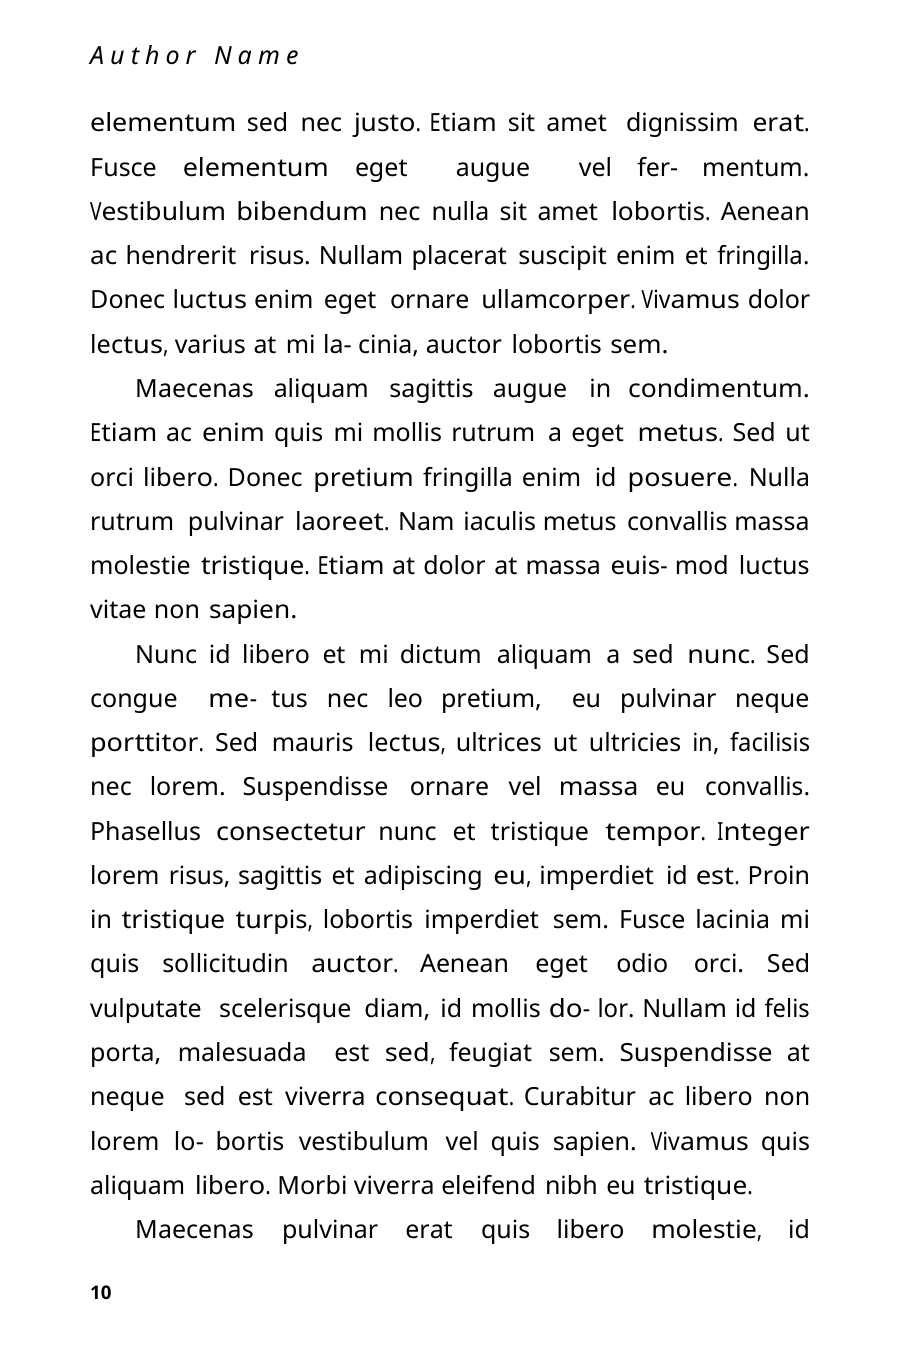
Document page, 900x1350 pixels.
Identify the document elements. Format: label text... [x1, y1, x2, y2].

text elementum sed nec justo. Etiam sit amet dignissim erat. Fusce elementum eget augue vel fer- mentum. Vestibulum bibendum nec nulla sit amet lobortis. Aenean ac hendrerit risus. Nullam placerat suscipit enim et fringilla. Donec luctus enim eget ornare ullamcorper. Vivamus dolor lectus, varius at mi la- cinia, auctor lobortis sem. [90, 105, 810, 360]
text Maecenas aliquam sagittis augue in condimentum. Etiam ac enim quis mi mollis rutrum a eget metus. Sed ut orci libero. Donec pretium fringilla enim id posuere. Nulla rutrum pulvinar laoreet. Nam iaculis metus convallis massa molestie tristique. Etiam at dolor at massa euis- mod luctus vitae non sapien. [90, 371, 810, 626]
text Maecenas pulvinar erat quis libero molestie, id [90, 1212, 810, 1246]
text Nunc id libero et mi dictum aliquam a sed nunc. Sed congue me- tus nec leo pretium, eu pulvinar neque porttitor. Sed mauris lectus, ultrices ut ultricies in, facilisis nec lorem. Suspendisse ornare vel massa eu convallis. Phasellus consectetur nunc et tristique tempor. Integer lorem risus, sagittis et adipiscing eu, imperdiet id est. Proin in tristique turpis, lobortis imperdiet sem. Fusce lacinia mi quis sollicitudin auctor. Aenean eget odio orci. Sed vulputate scelerisque diam, id mollis do- lor. Nullam id felis porta, malesuada est sed, feugiat sem. Suspendisse at neque sed est viverra consequat. Curabitur ac libero non lorem lo- bortis vestibulum vel quis sapien. Vivamus quis aliquam libero. Morbi viverra eleifend nibh eu tristique. [90, 636, 810, 1202]
